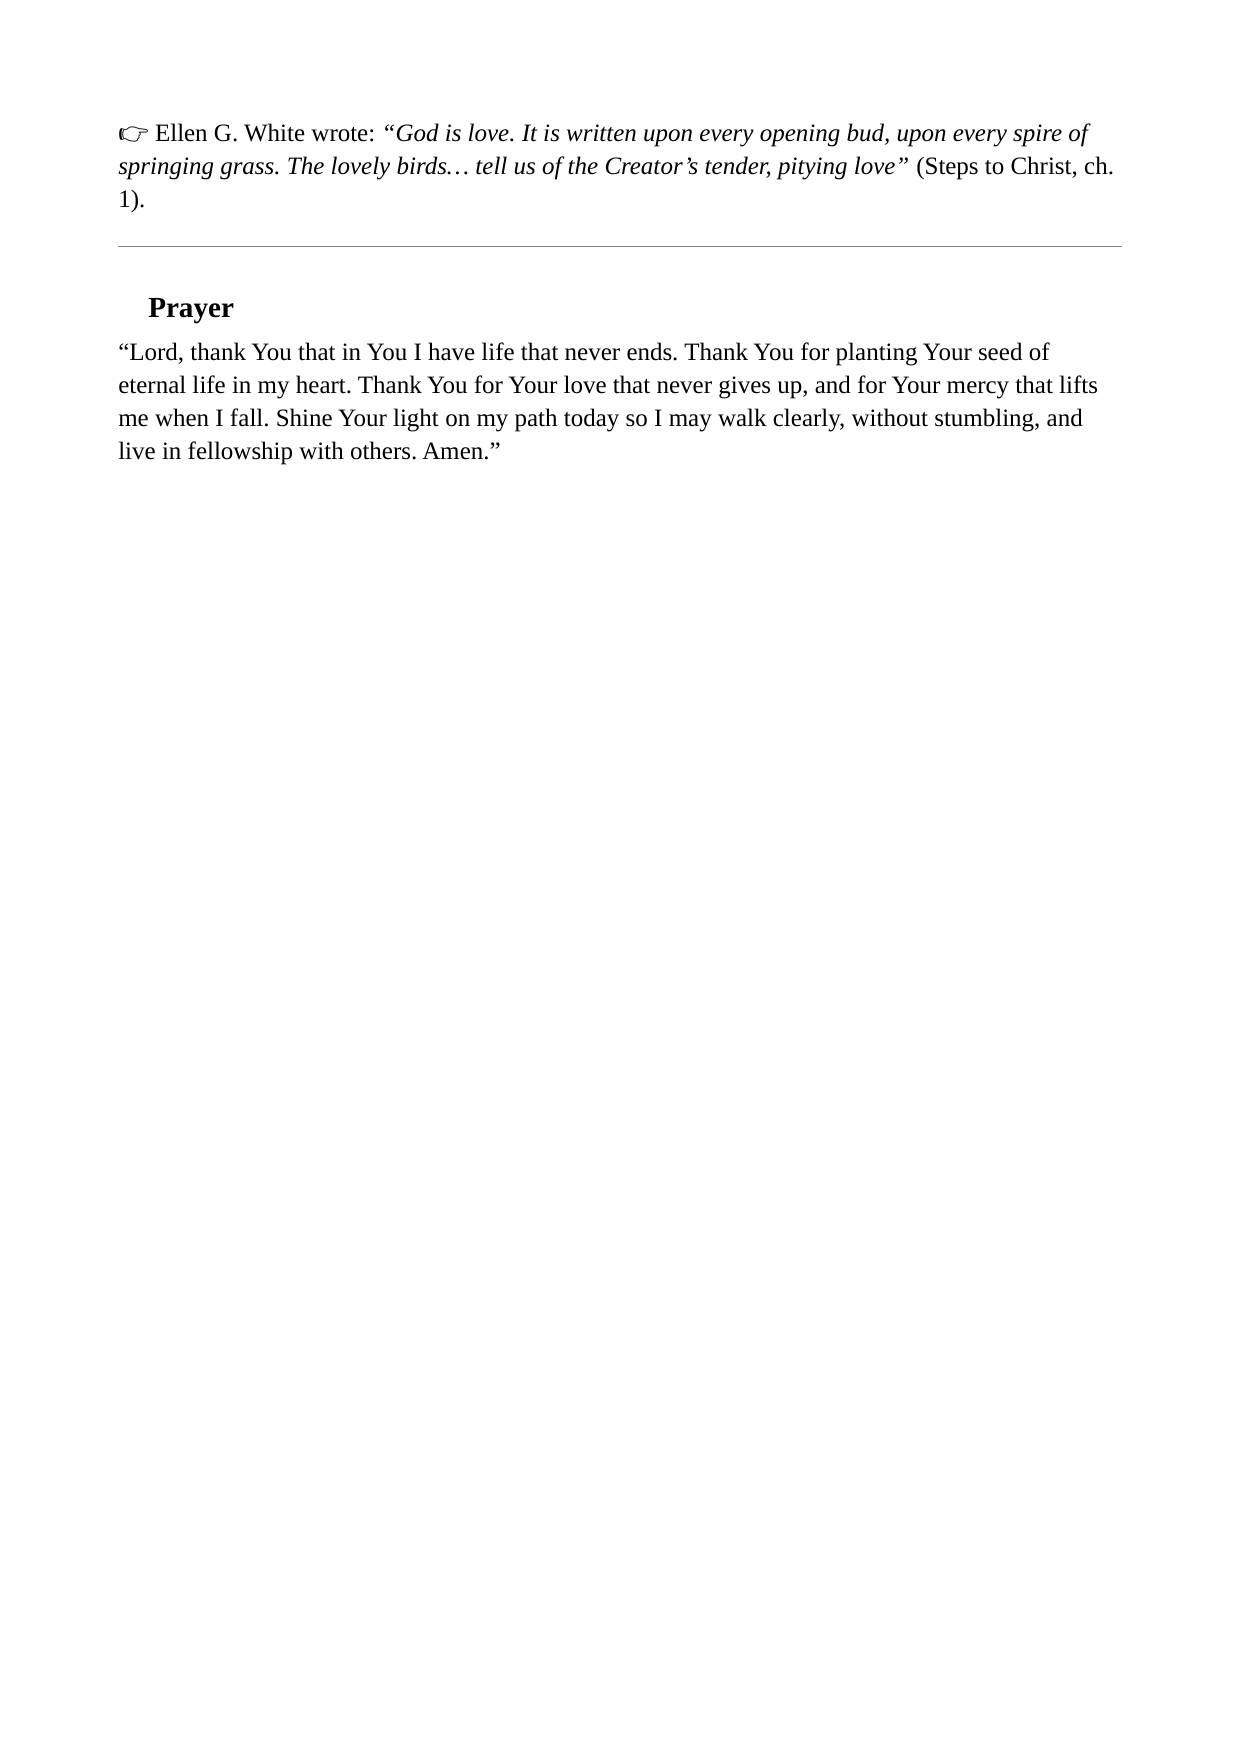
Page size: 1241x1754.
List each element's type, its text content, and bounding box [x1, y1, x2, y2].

text 👉 Ellen G. White wrote: “God is love. It is written upon every opening bud, upon every spire of springing grass. The lovely birds… tell us of the Creator’s tender, pitying love” (Steps to Christ, ch. 1). [118, 118, 1122, 213]
text “Lord, thank You that in You I have life that never ends. Thank You for planting Your seed of eternal life in my heart. Thank You for Your love that never gives up, and for Your mercy that lifts me when I fall. Shine Your light on my path today so I may walk clearly, without stumbling, and live in fellowship with others. Amen.” [118, 337, 1122, 464]
subtitle 🙏 Prayer [118, 291, 1122, 324]
